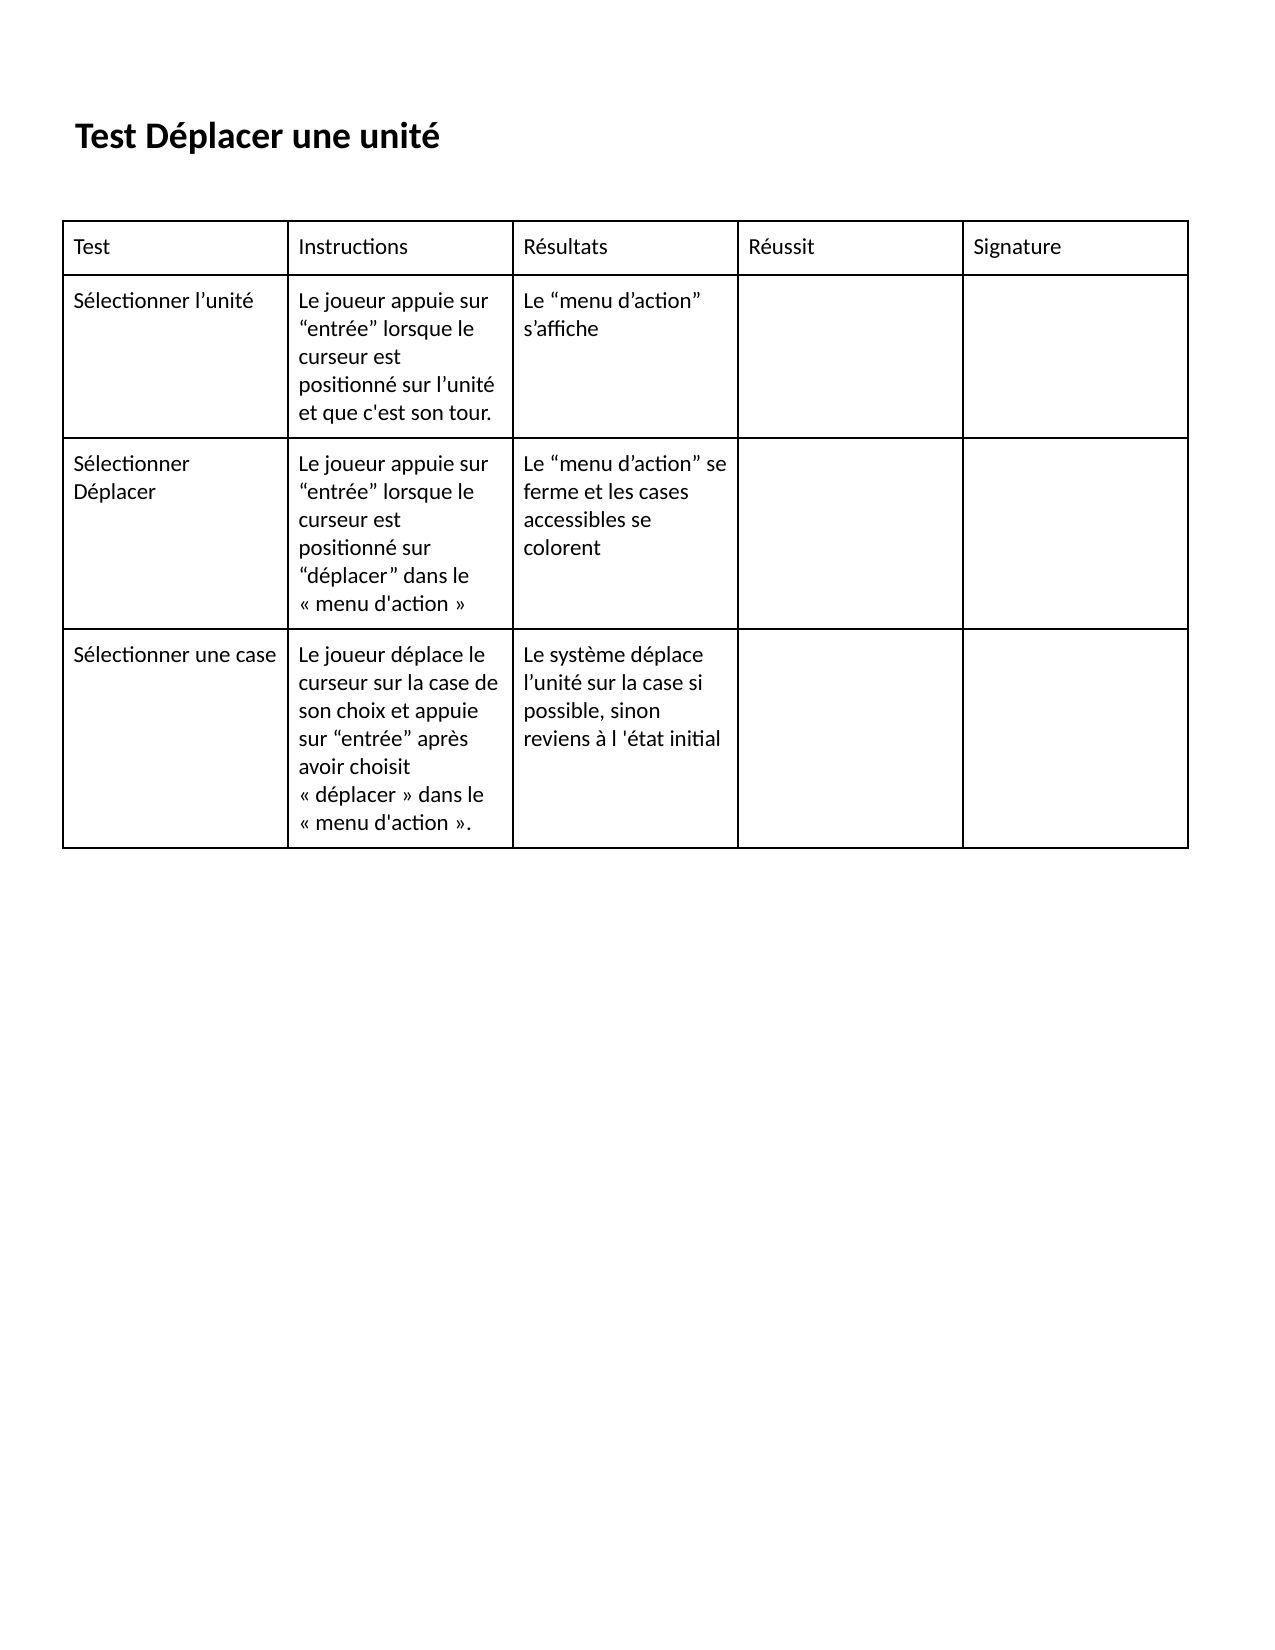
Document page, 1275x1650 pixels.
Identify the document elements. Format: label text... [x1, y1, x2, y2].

table_cell [739, 276, 962, 437]
table_cell [964, 439, 1187, 628]
table_cell Sélectionner l’unité [64, 276, 287, 437]
table_cell Sélectionner une case [64, 630, 287, 847]
table_cell [739, 630, 962, 847]
table_header Réussit [739, 222, 962, 274]
table_header Résultats [514, 222, 737, 274]
table_cell [964, 630, 1187, 847]
table_cell Le système déplace l’unité sur la case si possible, sinon reviens à l 'état initial [514, 630, 737, 847]
subtitle Test Déplacer une unité [75, 112, 1200, 158]
table_cell [964, 276, 1187, 437]
table_cell Le “menu d’action” se ferme et les cases accessibles se colorent [514, 439, 737, 628]
table_cell Le joueur appuie sur “entrée” lorsque le curseur est positionné sur l’unité et que c'est son tour. [289, 276, 512, 437]
table_header Test [64, 222, 287, 274]
table_cell [739, 439, 962, 628]
table_cell Le “menu d’action” s’affiche [514, 276, 737, 437]
table_cell Le joueur déplace le curseur sur la case de son choix et appuie sur “entrée” après avoir choisit « déplacer » dans le « menu d'action ». [289, 630, 512, 847]
table_header Signature [964, 222, 1187, 274]
table_cell Le joueur appuie sur “entrée” lorsque le curseur est positionné sur “déplacer” dans le « menu d'action » [289, 439, 512, 628]
table_header Instructions [289, 222, 512, 274]
table_cell Sélectionner Déplacer [64, 439, 287, 628]
